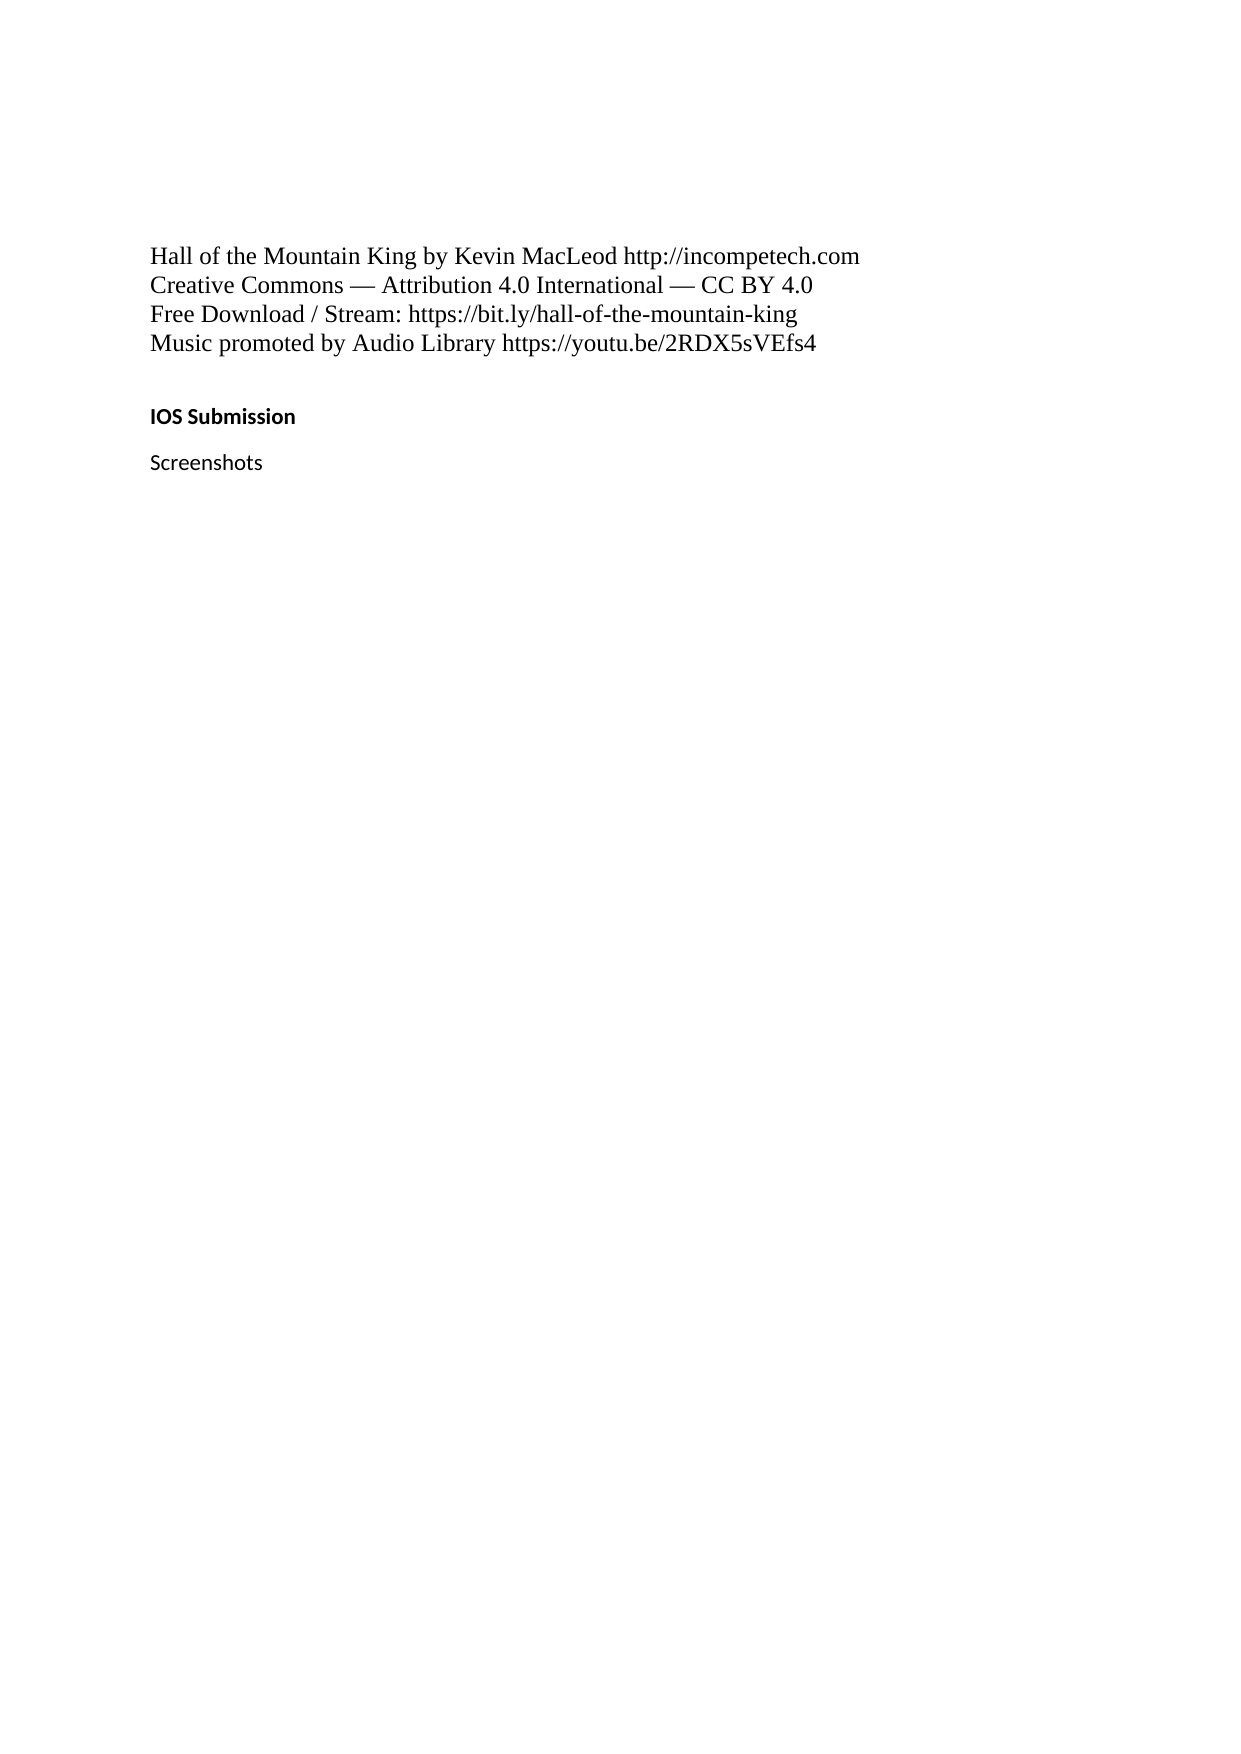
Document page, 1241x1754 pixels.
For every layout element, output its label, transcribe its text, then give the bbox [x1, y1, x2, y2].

text IOS Submission [150, 402, 1090, 430]
text Hall of the Mountain King by Kevin MacLeod http://incompetech.com Creative Commons — Attribution 4.0 International — CC BY 4.0 Free Download / Stream: https://bit.ly/hall-of-the-mountain-king Music promoted by Audio Library https://youtu.be/2RDX5sVEfs4 [150, 241, 1090, 356]
text Screenshots [150, 448, 1090, 476]
